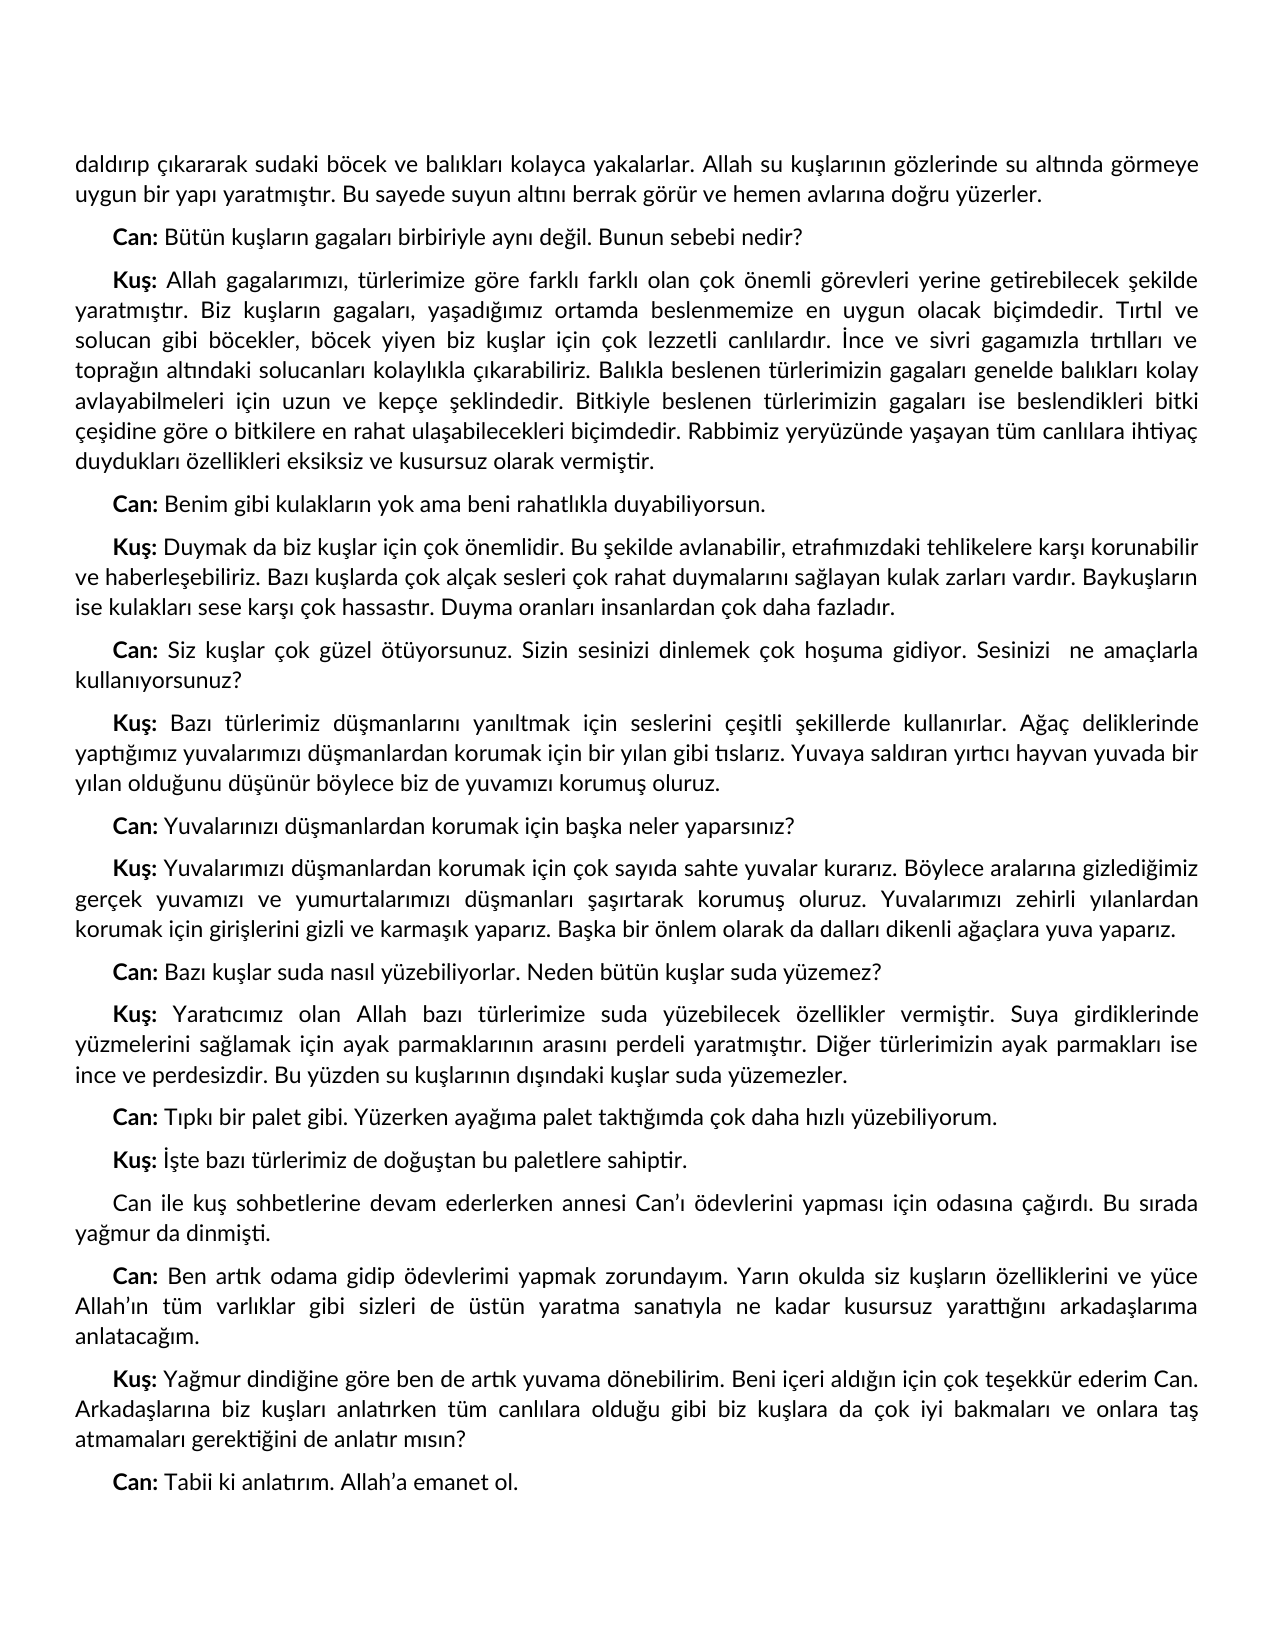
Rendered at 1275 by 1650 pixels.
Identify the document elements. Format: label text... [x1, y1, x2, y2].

text Kuş: Bazı türlerimiz düşmanlarını yanıltmak için seslerini çeşitli şekillerde kullanırlar. Ağaç deliklerinde yaptığımız yuvalarımızı düşmanlardan korumak için bir yılan gibi tıslarız. Yuvaya saldıran yırtıcı hayvan yuvada bir yılan olduğunu düşünür böylece biz de yuvamızı korumuş oluruz. [75, 708, 1200, 796]
text Can: Bazı kuşlar suda nasıl yüzebiliyorlar. Neden bütün kuşlar suda yüzemez? [75, 957, 1200, 985]
text Kuş: Allah gagalarımızı, türlerimize göre farklı farklı olan çok önemli görevleri yerine getirebilecek şekilde yaratmıştır. Biz kuşların gagaları, yaşadığımız ortamda beslenmemize en uygun olacak biçimdedir. Tırtıl ve solucan gibi böcekler, böcek yiyen biz kuşlar için çok lezzetli canlılardır. İnce ve sivri gagamızla tırtılları ve toprağın altındaki solucanları kolaylıkla çıkarabiliriz. Balıkla beslenen türlerimizin gagaları genelde balıkları kolay avlayabilmeleri için uzun ve kepçe şeklindedir. Bitkiyle beslenen türlerimizin gagaları ise beslendikleri bitki çeşidine göre o bitkilere en rahat ulaşabilecekleri biçimdedir. Rabbimiz yeryüzünde yaşayan tüm canlılara ihtiyaç duydukları özellikleri eksiksiz ve kusursuz olarak vermiştir. [75, 266, 1200, 474]
text Can: Ben artık odama gidip ödevlerimi yapmak zorundayım. Yarın okulda siz kuşların özelliklerini ve yüce Allah’ın tüm varlıklar gibi sizleri de üstün yaratma sanatıyla ne kadar kusursuz yarattığını arkadaşlarıma anlatacağım. [75, 1261, 1200, 1349]
text daldırıp çıkararak sudaki böcek ve balıkları kolayca yakalarlar. Allah su kuşlarının gözlerinde su altında görmeye uygun bir yapı yaratmıştır. Bu sayede suyun altını berrak görür ve hemen avlarına doğru yüzerler. [75, 150, 1200, 208]
text Can: Tabii ki anlatırım. Allah’a emanet ol. [75, 1468, 1200, 1495]
text Can: Yuvalarınızı düşmanlardan korumak için başka neler yaparsınız? [75, 811, 1200, 839]
text Kuş: Yuvalarımızı düşmanlardan korumak için çok sayıda sahte yuvalar kurarız. Böylece aralarına gizlediğimiz gerçek yuvamızı ve yumurtalarımızı düşmanları şaşırtarak korumuş oluruz. Yuvalarımızı zehirli yılanlardan korumak için girişlerini gizli ve karmaşık yaparız. Başka bir önlem olarak da dalları dikenli ağaçlara yuva yaparız. [75, 854, 1200, 942]
text Kuş: Yağmur dindiğine göre ben de artık yuvama dönebilirim. Beni içeri aldığın için çok teşekkür ederim Can. Arkadaşlarına biz kuşları anlatırken tüm canlılara olduğu gibi biz kuşlara da çok iyi bakmaları ve onlara taş atmamaları gerektiğini de anlatır mısın? [75, 1364, 1200, 1452]
text Can: Benim gibi kulakların yok ama beni rahatlıkla duyabiliyorsun. [75, 489, 1200, 517]
text Kuş: Yaratıcımız olan Allah bazı türlerimize suda yüzebilecek özellikler vermiştir. Suya girdiklerinde yüzmelerini sağlamak için ayak parmaklarının arasını perdeli yaratmıştır. Diğer türlerimizin ayak parmakları ise ince ve perdesizdir. Bu yüzden su kuşlarının dışındaki kuşlar suda yüzemezler. [75, 1000, 1200, 1088]
text Can: Siz kuşlar çok güzel ötüyorsunuz. Sizin sesinizi dinlemek çok hoşuma gidiyor. Sesinizi ne amaçlarla kullanıyorsunuz? [75, 635, 1200, 693]
text Can: Bütün kuşların gagaları birbiriyle aynı değil. Bunun sebebi nedir? [75, 223, 1200, 250]
text Can: Tıpkı bir palet gibi. Yüzerken ayağıma palet taktığımda çok daha hızlı yüzebiliyorum. [75, 1103, 1200, 1131]
text Kuş: Duymak da biz kuşlar için çok önemlidir. Bu şekilde avlanabilir, etrafımızdaki tehlikelere karşı korunabilir ve haberleşebiliriz. Bazı kuşlarda çok alçak sesleri çok rahat duymalarını sağlayan kulak zarları vardır. Baykuşların ise kulakları sese karşı çok hassastır. Duyma oranları insanlardan çok daha fazladır. [75, 532, 1200, 620]
text Kuş: İşte bazı türlerimiz de doğuştan bu paletlere sahiptir. [75, 1146, 1200, 1173]
text Can ile kuş sohbetlerine devam ederlerken annesi Can’ı ödevlerini yapması için odasına çağırdı. Bu sırada yağmur da dinmişti. [75, 1188, 1200, 1246]
